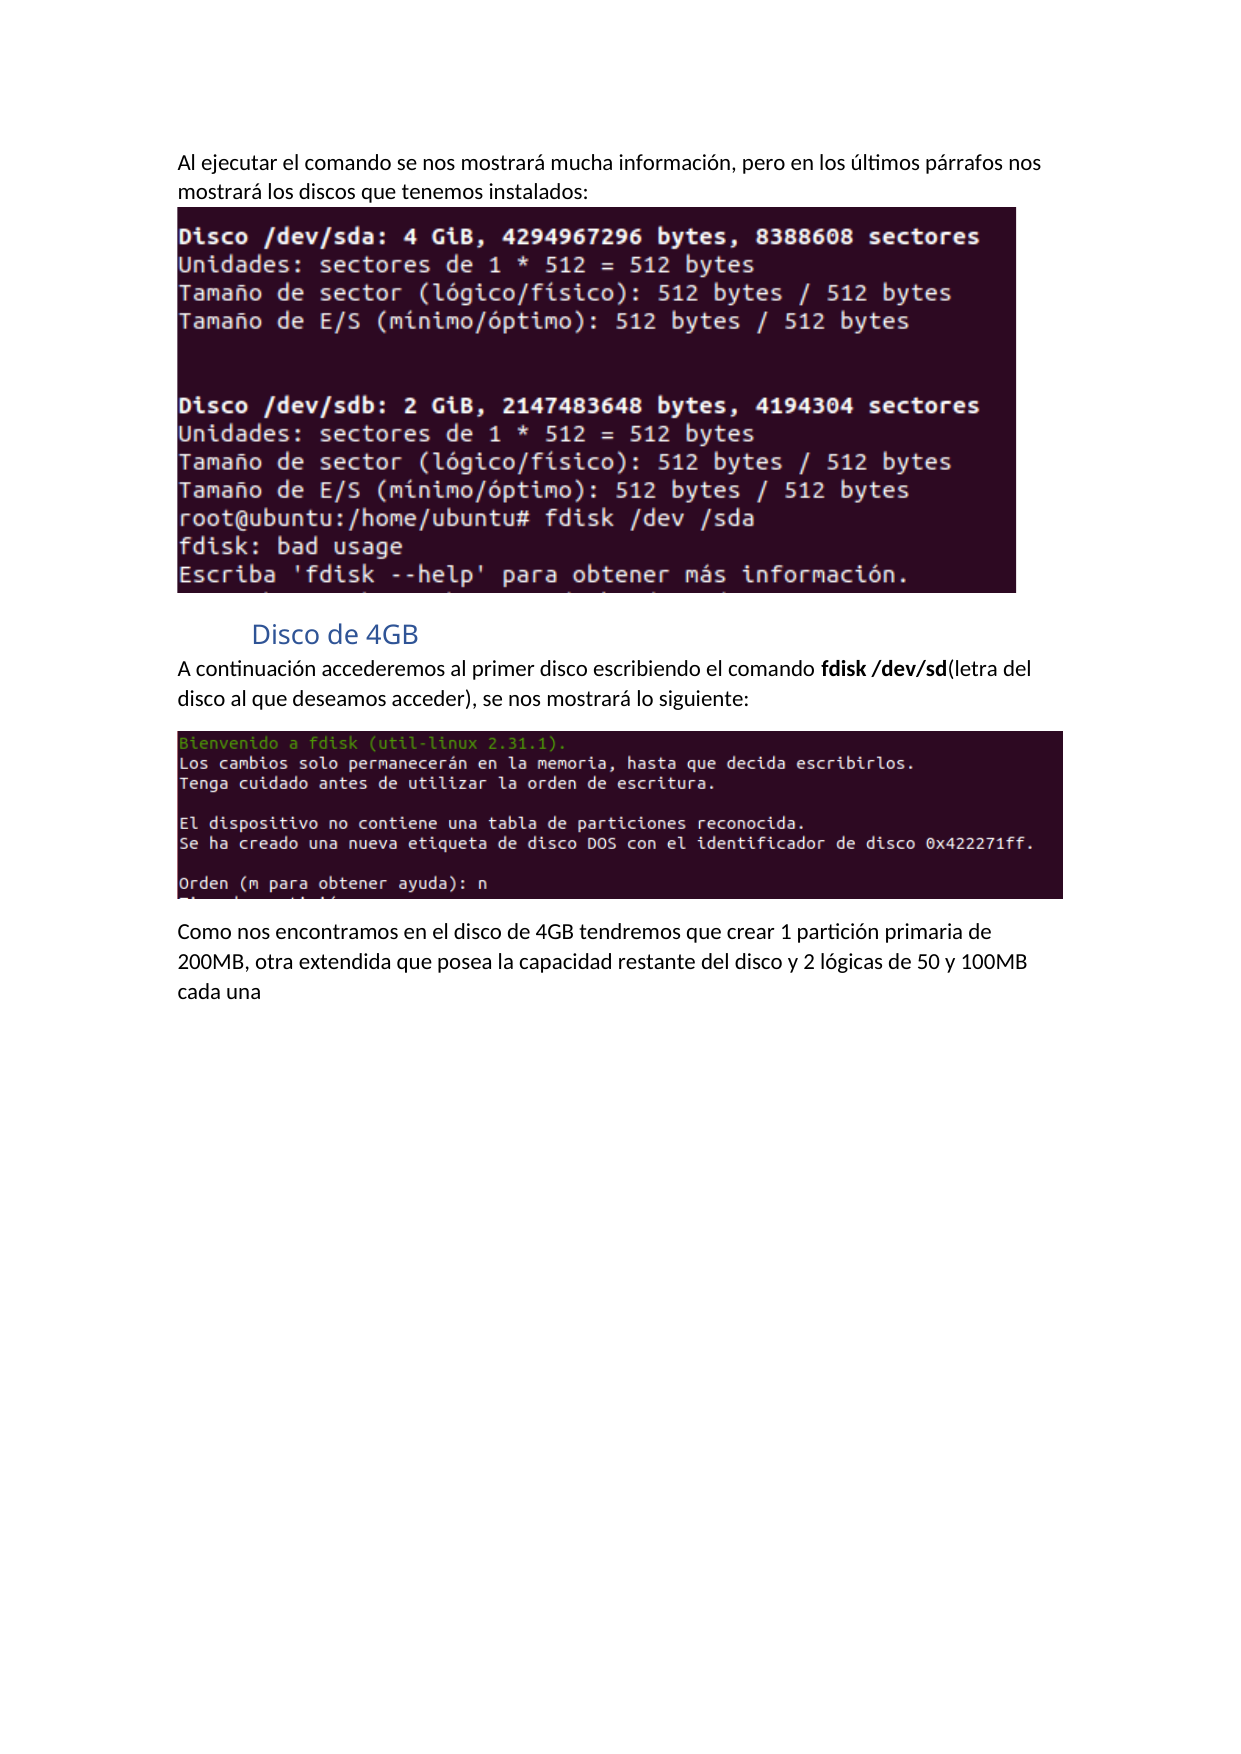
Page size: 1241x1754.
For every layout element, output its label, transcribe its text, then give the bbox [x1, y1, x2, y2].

subtitle Disco de 4GB [177, 615, 1063, 652]
text Como nos encontramos en el disco de 4GB tendremos que crear 1 partición primaria de 200MB, otra extendida que posea la capacidad restante del disco y 2 lógicas de 50 y 100MB cada una [177, 917, 1063, 1005]
text A continuación accederemos al primer disco escribiendo el comando fdisk /dev/sd(letra del disco al que deseamos acceder), se nos mostrará lo siguiente: [177, 654, 1063, 712]
text Al ejecutar el comando se nos mostrará mucha información, pero en los últimos párrafos nos mostrará los discos que tenemos instalados: [177, 148, 1063, 592]
